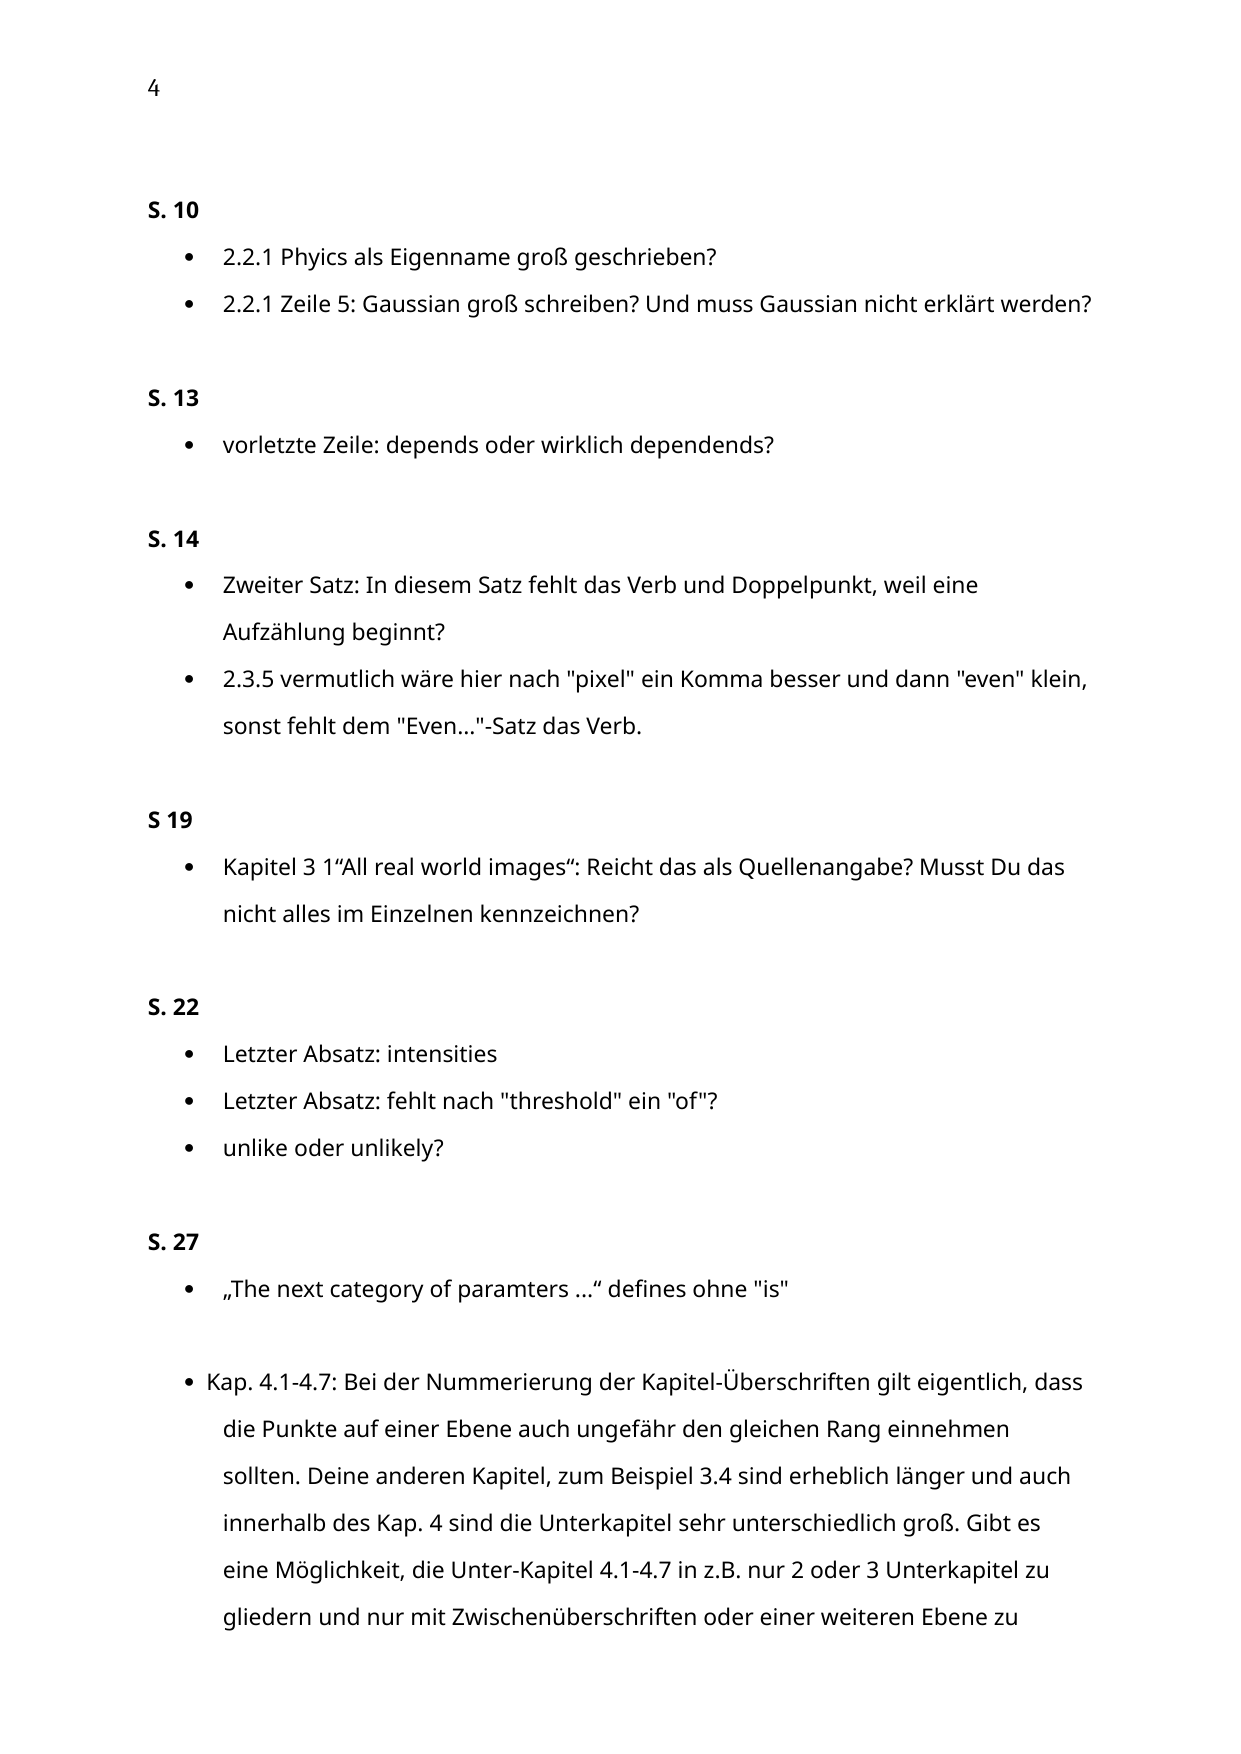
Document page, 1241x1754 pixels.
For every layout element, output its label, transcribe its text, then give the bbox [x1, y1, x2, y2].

text S. 27 [148, 1226, 1093, 1257]
list vorletzte Zeile: depends oder wirklich dependends? [185, 429, 1093, 460]
list Zweiter Satz: In diesem Satz fehlt das Verb und Doppelpunkt, weil eine Aufzählung beginnt? [185, 569, 1093, 648]
list 2.3.5 vermutlich wäre hier nach "pixel" ein Komma besser und dann "even" klein, sonst fehlt dem "Even…"-Satz das Verb. [185, 663, 1093, 741]
list „The next category of paramters ...“ defines ohne "is" [185, 1273, 1093, 1304]
text S. 13 [148, 382, 1093, 413]
text S. 14 [148, 523, 1093, 554]
list Kap. 4.1-4.7: Bei der Nummerierung der Kapitel-Überschriften gilt eigentlich, dass die Punkte auf einer Ebene auch ungefähr den gleichen Rang einnehmen sollten. Deine anderen Kapitel, zum Beispiel 3.4 sind erheblich länger und auch innerhalb des Kap. 4 sind die Unterkapitel sehr unterschiedlich groß. Gibt es eine Möglichkeit, die Unter-Kapitel 4.1-4.7 in z.B. nur 2 oder 3 Unterkapitel zu gliedern und nur mit Zwischenüberschriften oder einer weiteren Ebene zu [185, 1366, 1093, 1632]
list Letzter Absatz: intensities [185, 1038, 1093, 1069]
text S. 22 [148, 991, 1093, 1023]
list Letzter Absatz: fehlt nach "threshold" ein "of"? [185, 1085, 1093, 1116]
list unlike oder unlikely? [185, 1132, 1093, 1163]
text S. 10 [148, 194, 1093, 226]
list 2.2.1 Phyics als Eigenname groß geschrieben? [185, 241, 1093, 273]
list 2.2.1 Zeile 5: Gaussian groß schreiben? Und muss Gaussian nicht erklärt werden? [185, 288, 1093, 319]
list Kapitel 3 1“All real world images“: Reicht das als Quellenangabe? Musst Du das nicht alles im Einzelnen kennzeichnen? [185, 851, 1093, 929]
text S 19 [148, 804, 1093, 835]
